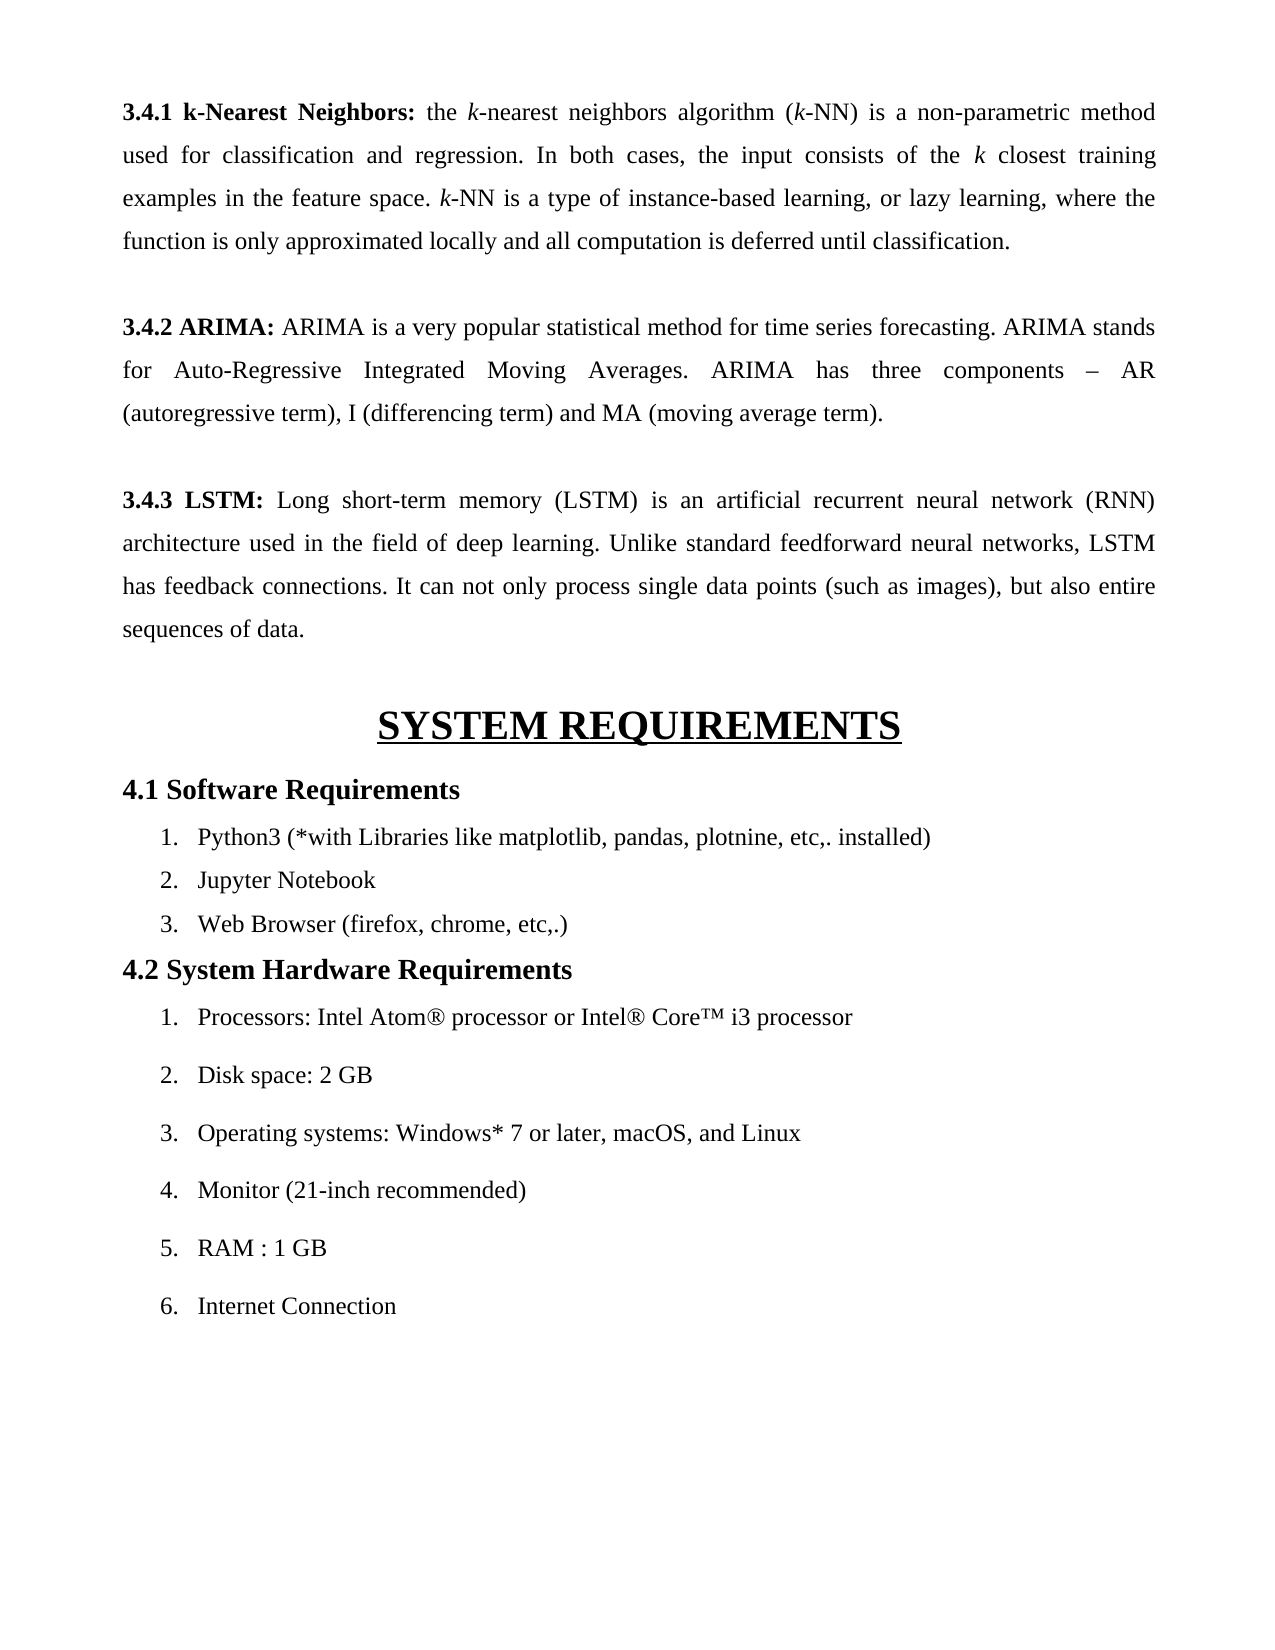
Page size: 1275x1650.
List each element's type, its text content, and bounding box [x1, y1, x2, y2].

list Operating systems: Windows* 7 or later, macOS, and Linux [160, 1118, 1156, 1146]
text 3.4.3 LSTM: Long short-term memory (LSTM) is an artificial recurrent neural network (RNN) architecture used in the field of deep learning. Unlike standard feedforward neural networks, LSTM has feedback connections. It can not only process single data points (such as images), but also entire sequences of data. [122, 485, 1156, 643]
list Processors: Intel Atom® processor or Intel® Core™ i3 processor [160, 1002, 1156, 1031]
text SYSTEM REQUIREMENTS [122, 700, 1156, 748]
list Disk space: 2 GB [160, 1060, 1156, 1089]
list Jupyter Notebook [160, 866, 1156, 894]
text 3.4.2 ARIMA: ARIMA is a very popular statistical method for time series forecasting. ARIMA stands for Auto-Regressive Integrated Moving Averages. ARIMA has three components – AR (autoregressive term), I (differencing term) and MA (moving average term). [122, 312, 1156, 427]
list Python3 (*with Libraries like matplotlib, pandas, plotnine, etc,. installed) [160, 822, 1156, 851]
list Internet Connection [160, 1291, 1156, 1319]
list RAM : 1 GB [160, 1233, 1156, 1262]
text 4.2 System Hardware Requirements [122, 952, 1156, 985]
text 4.1 Software Requirements [122, 772, 1156, 806]
list Monitor (21-inch recommended) [160, 1175, 1156, 1204]
list Web Browser (firefox, chrome, etc,.) [160, 909, 1156, 937]
text 3.4.1 k-Nearest Neighbors: the k-nearest neighbors algorithm (k-NN) is a non-parametric method used for classification and regression. In both cases, the input consists of the k closest training examples in the feature space. k-NN is a type of instance-based learning, or lazy learning, where the function is only approximated locally and all computation is deferred until classification. [122, 97, 1156, 255]
